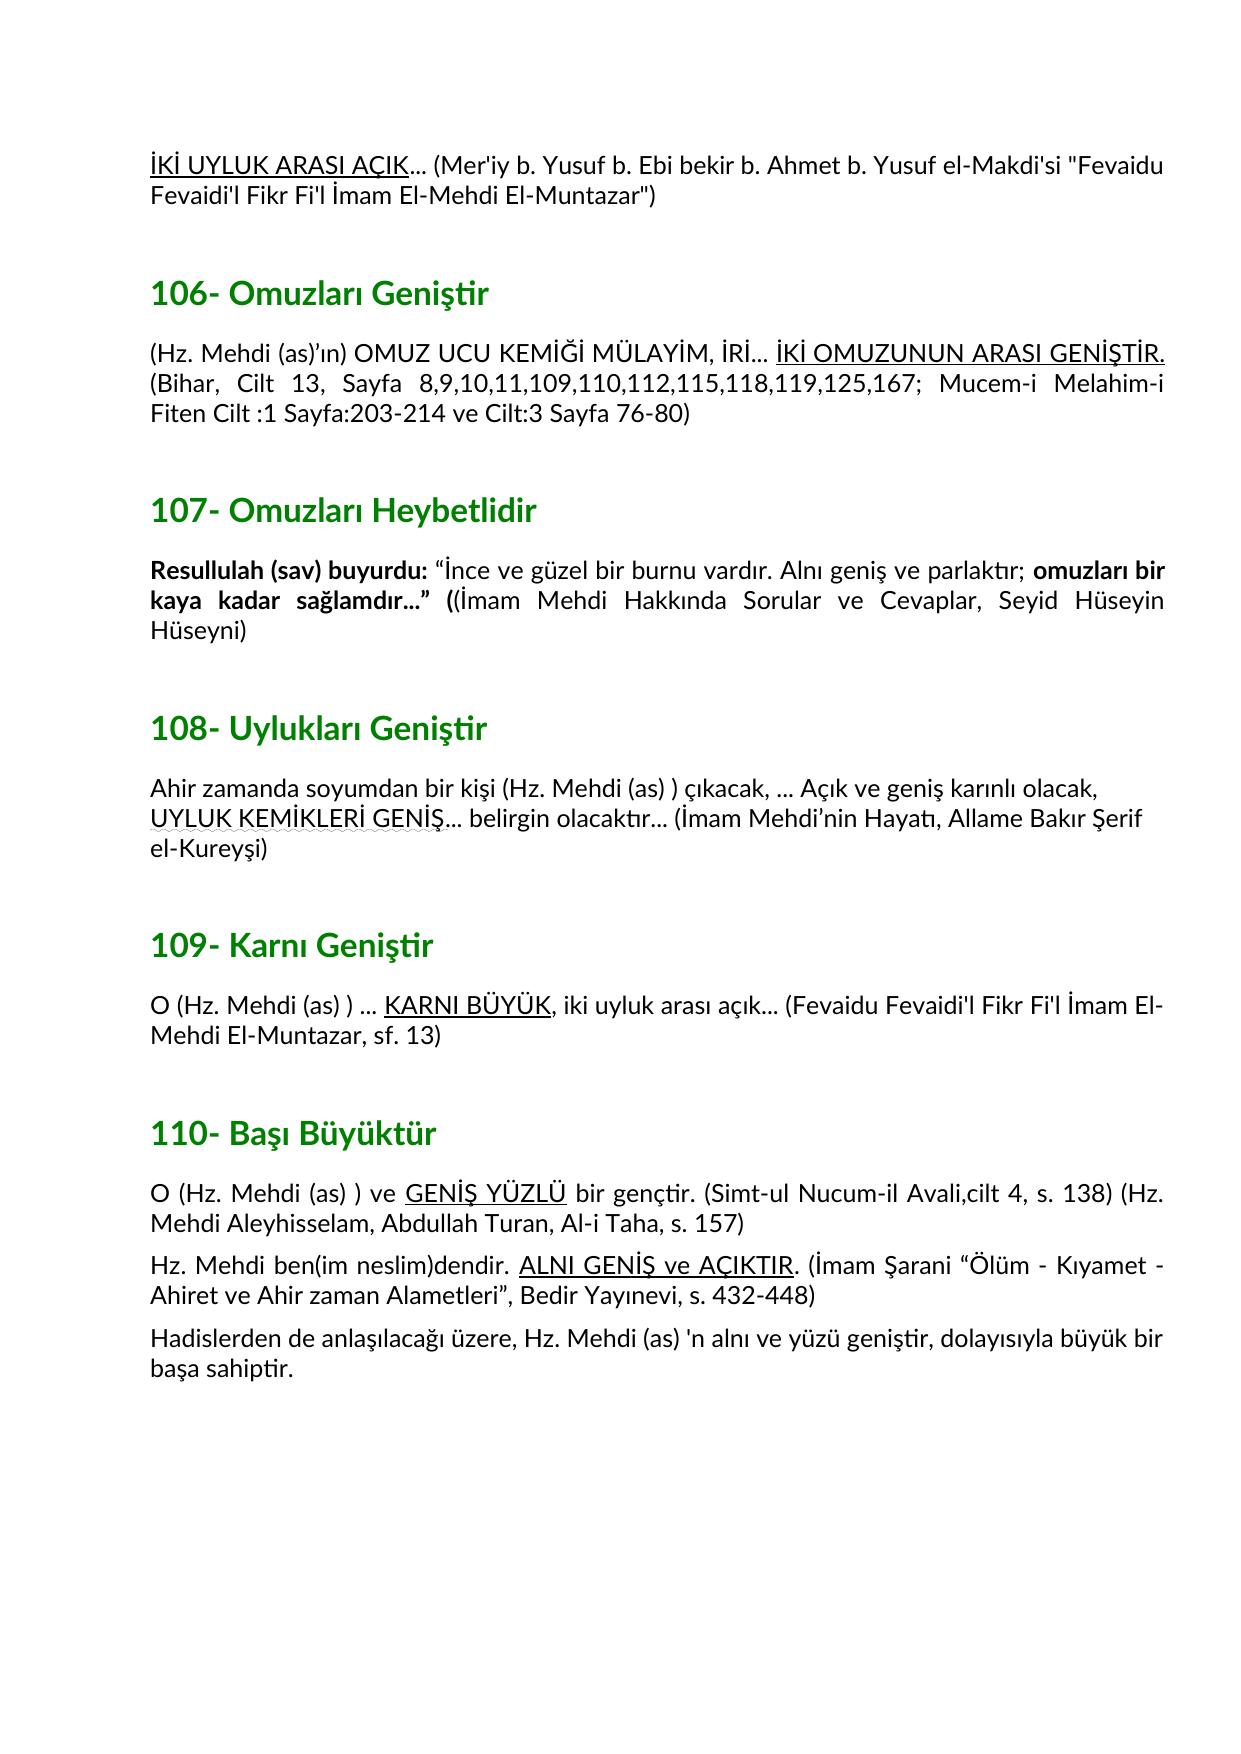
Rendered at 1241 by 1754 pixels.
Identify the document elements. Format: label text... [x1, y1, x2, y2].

subtitle 110- Başı Büyüktür [150, 1112, 1165, 1152]
text İKİ UYLUK ARASI AÇIK... (Mer'iy b. Yusuf b. Ebi bekir b. Ahmet b. Yusuf el-Makdi'si "Fevaidu Fevaidi'l Fikr Fi'l İmam El-Mehdi El-Muntazar") [150, 150, 1165, 210]
subtitle 107- Omuzları Heybetlidir [150, 490, 1165, 530]
text Ahir zamanda soyumdan bir kişi (Hz. Mehdi (as) ) çıkacak, ... Açık ve geniş karınlı olacak, UYLUK KEMİKLERİ GENİŞ... belirgin olacaktır... (İmam Mehdi’nin Hayatı, Allame Bakır Şerif el-Kureyşi) [150, 772, 1165, 862]
text Resullulah (sav) buyurdu: “İnce ve güzel bir burnu vardır. Alnı geniş ve parlaktır; omuzları bir kaya kadar sağlamdır...” ((İmam Mehdi Hakkında Sorular ve Cevaplar, Seyid Hüseyin Hüseyni) [150, 555, 1165, 645]
text O (Hz. Mehdi (as) ) ... KARNI BÜYÜK, iki uyluk arası açık... (Fevaidu Fevaidi'l Fikr Fi'l İmam El-Mehdi El-Muntazar, sf. 13) [150, 990, 1165, 1050]
subtitle 109- Karnı Geniştir [150, 925, 1165, 965]
subtitle 108- Uylukları Geniştir [150, 707, 1165, 747]
text (Hz. Mehdi (as)’ın) OMUZ UCU KEMİĞİ MÜLAYİM, İRİ... İKİ OMUZUNUN ARASI GENİŞTİR. (Bihar, Cilt 13, Sayfa 8,9,10,11,109,110,112,115,118,119,125,167; Mucem-i Melahim-i Fiten Cilt :1 Sayfa:203-214 ve Cilt:3 Sayfa 76-80) [150, 337, 1165, 427]
subtitle 106- Omuzları Geniştir [150, 272, 1165, 312]
text Hadislerden de anlaşılacağı üzere, Hz. Mehdi (as) 'n alnı ve yüzü geniştir, dolayısıyla büyük bir başa sahiptir. [150, 1322, 1165, 1382]
text Hz. Mehdi ben(im neslim)dendir. ALNI GENİŞ ve AÇIKTIR. (İmam Şarani “Ölüm - Kıyamet - Ahiret ve Ahir zaman Alametleri”, Bedir Yayınevi, s. 432-448) [150, 1250, 1165, 1310]
text O (Hz. Mehdi (as) ) ve GENİŞ YÜZLÜ bir gençtir. (Simt-ul Nucum-il Avali,cilt 4, s. 138) (Hz. Mehdi Aleyhisselam, Abdullah Turan, Al-i Taha, s. 157) [150, 1177, 1165, 1237]
